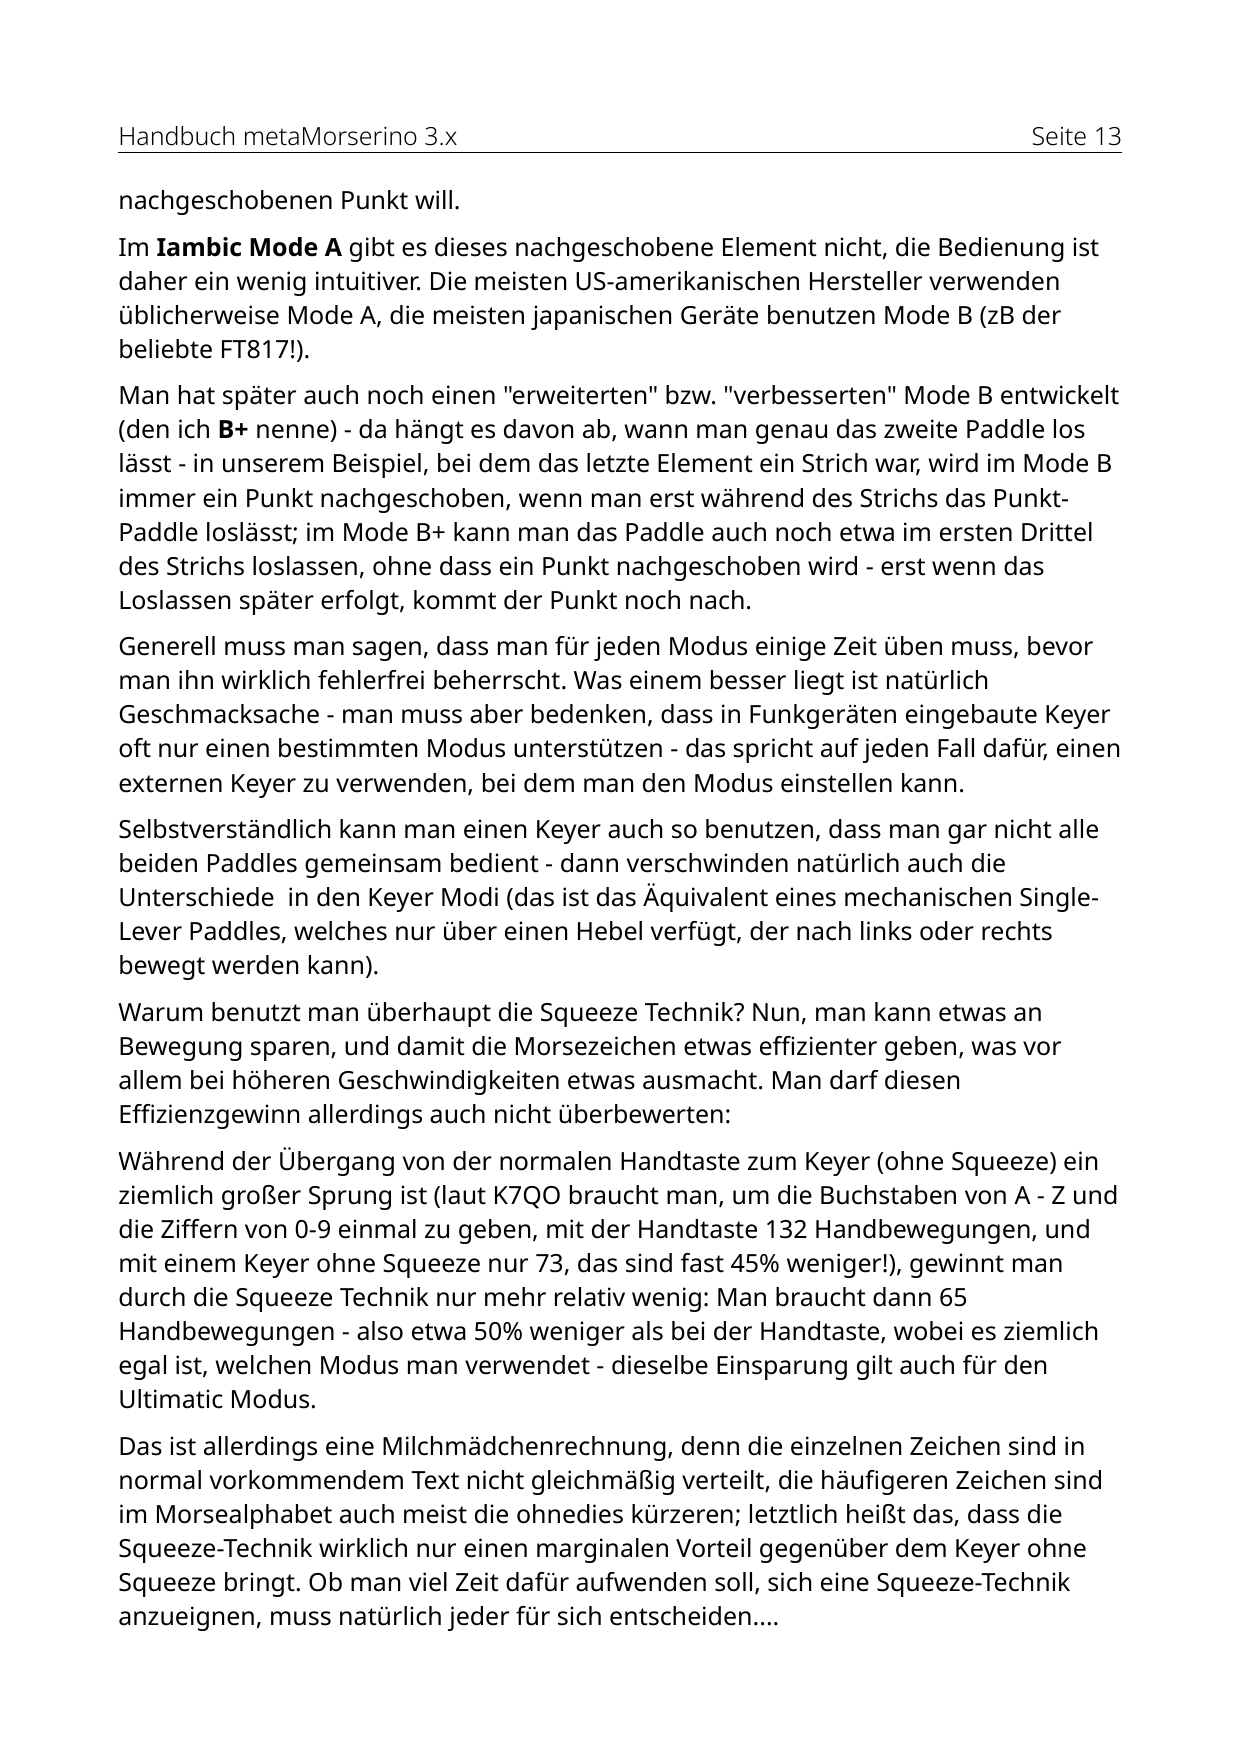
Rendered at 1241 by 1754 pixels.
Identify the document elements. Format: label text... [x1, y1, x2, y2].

text Das ist allerdings eine Milchmädchenrechnung, denn die einzelnen Zeichen sind in normal vorkommendem Text nicht gleichmäßig verteilt, die häufigeren Zeichen sind im Morsealphabet auch meist die ohnedies kürzeren; letztlich heißt das, dass die Squeeze-Technik wirklich nur einen marginalen Vorteil gegenüber dem Keyer ohne Squeeze bringt. Ob man viel Zeit dafür aufwenden soll, sich eine Squeeze-Technik anzueignen, muss natürlich jeder für sich entscheiden.... [118, 1428, 1122, 1633]
text Warum benutzt man überhaupt die Squeeze Technik? Nun, man kann etwas an Bewegung sparen, und damit die Morsezeichen etwas effizienter geben, was vor allem bei höheren Geschwindigkeiten etwas ausmacht. Man darf diesen Effizienzgewinn allerdings auch nicht überbewerten: [118, 994, 1122, 1131]
text Selbstverständlich kann man einen Keyer auch so benutzen, dass man gar nicht alle beiden Paddles gemeinsam bedient - dann verschwinden natürlich auch die Unterschiede in den Keyer Modi (das ist das Äquivalent eines mechanischen Single-Lever Paddles, welches nur über einen Hebel verfügt, der nach links oder rechts bewegt werden kann). [118, 812, 1122, 982]
text Generell muss man sagen, dass man für jeden Modus einige Zeit üben muss, bevor man ihn wirklich fehlerfrei beherrscht. Was einem besser liegt ist natürlich Geschmacksache - man muss aber bedenken, dass in Funkgeräten eingebaute Keyer oft nur einen bestimmten Modus unterstützen - das spricht auf jeden Fall dafür, einen externen Keyer zu verwenden, bei dem man den Modus einstellen kann. [118, 629, 1122, 799]
text Während der Übergang von der normalen Handtaste zum Keyer (ohne Squeeze) ein ziemlich großer Sprung ist (laut K7QO braucht man, um die Buchstaben von A - Z und die Ziffern von 0-9 einmal zu geben, mit der Handtaste 132 Handbewegungen, und mit einem Keyer ohne Squeeze nur 73, das sind fast 45% weniger!), gewinnt man durch die Squeeze Technik nur mehr relativ wenig: Man braucht dann 65 Handbewegungen - also etwa 50% weniger als bei der Handtaste, wobei es ziemlich egal ist, welchen Modus man verwendet - dieselbe Einsparung gilt auch für den Ultimatic Modus. [118, 1143, 1122, 1416]
text nachgeschobenen Punkt will. [118, 183, 1122, 217]
text Im Iambic Mode A gibt es dieses nachgeschobene Element nicht, die Bedienung ist daher ein wenig intuitiver. Die meisten US-amerikanischen Hersteller verwenden üblicherweise Mode A, die meisten japanischen Geräte benutzen Mode B (zB der beliebte FT817!). [118, 229, 1122, 366]
text Man hat später auch noch einen "erweiterten" bzw. "verbesserten" Mode B entwickelt (den ich B+ nenne) - da hängt es davon ab, wann man genau das zweite Paddle los lässt - in unserem Beispiel, bei dem das letzte Element ein Strich war, wird im Mode B immer ein Punkt nachgeschoben, wenn man erst während des Strichs das Punkt-Paddle loslässt; im Mode B+ kann man das Paddle auch noch etwa im ersten Drittel des Strichs loslassen, ohne dass ein Punkt nachgeschoben wird - erst wenn das Loslassen später erfolgt, kommt der Punkt noch nach. [118, 378, 1122, 616]
